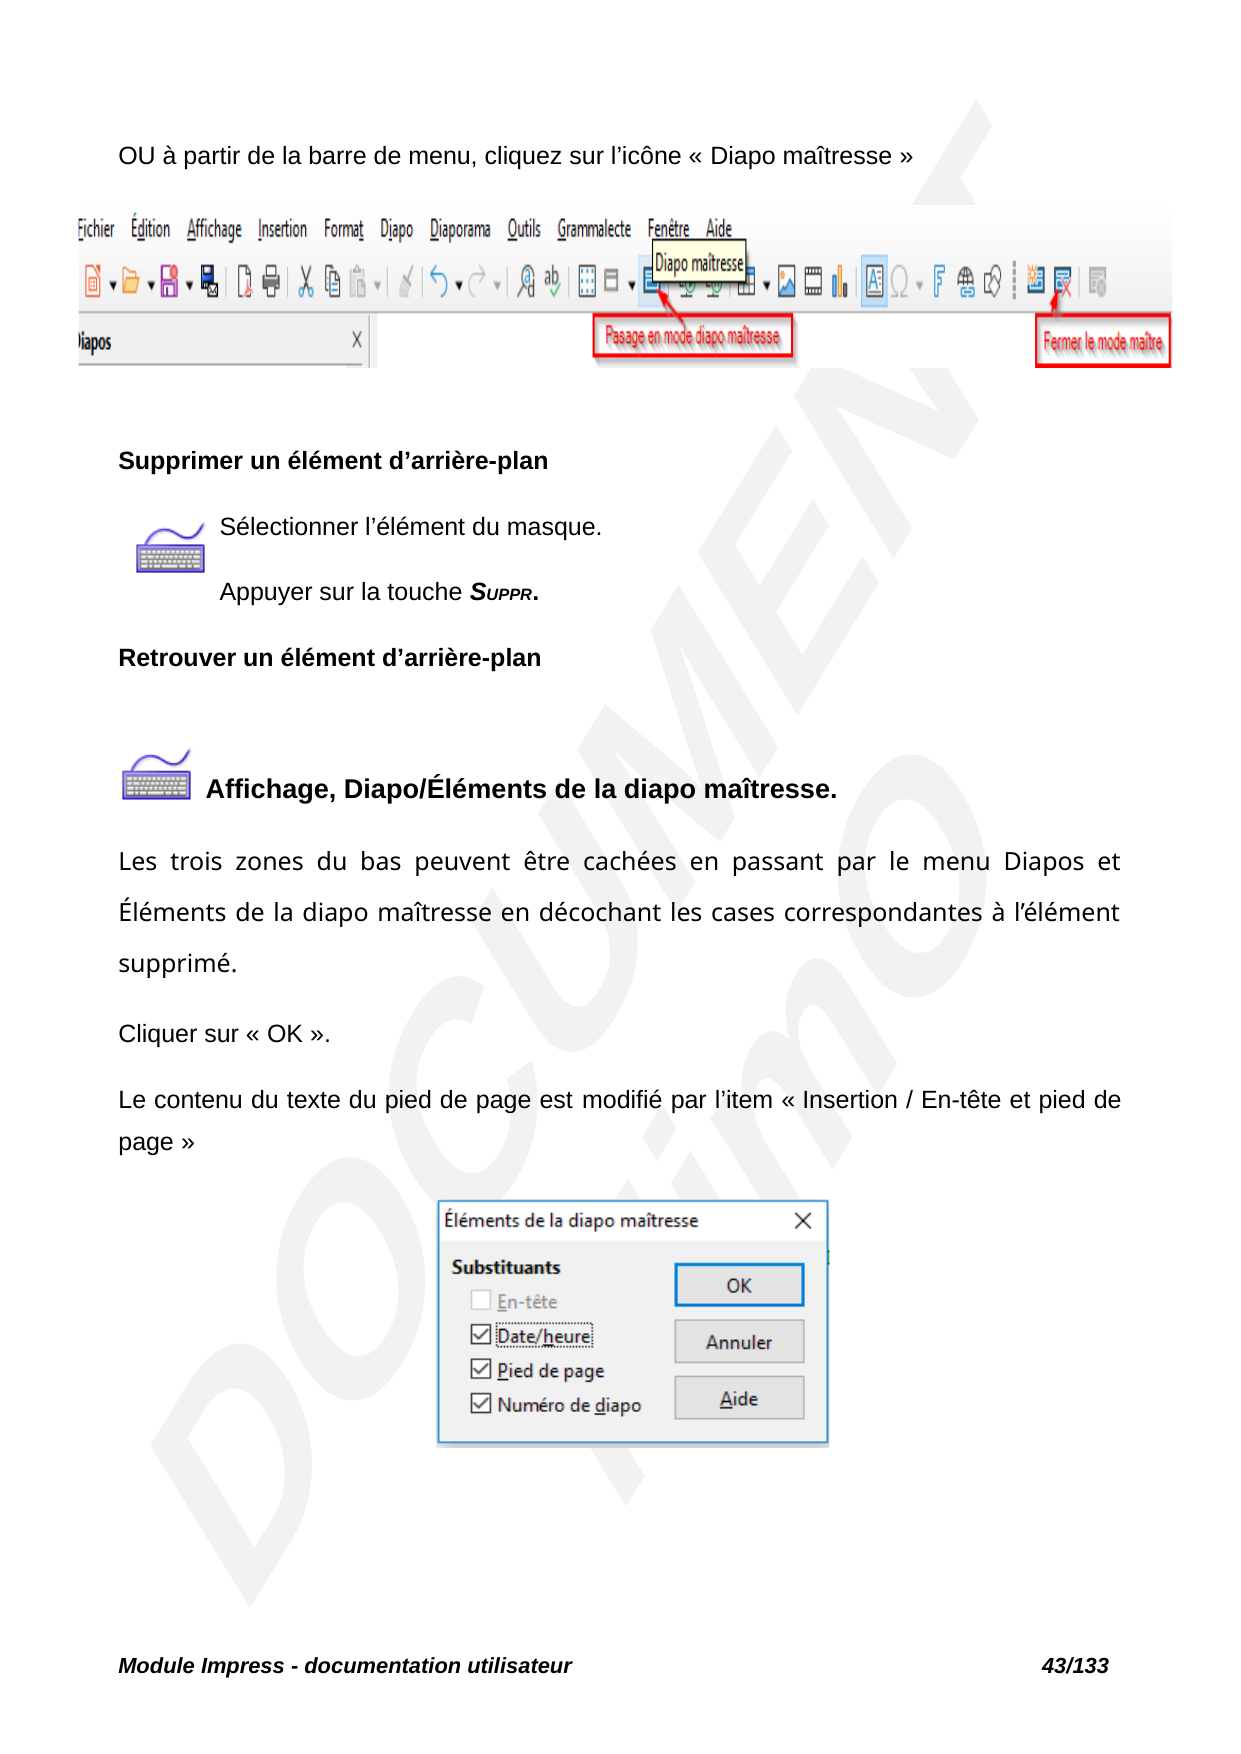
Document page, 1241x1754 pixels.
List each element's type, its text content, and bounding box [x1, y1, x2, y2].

text Appuyer sur la touche Suppr. [118, 578, 1122, 606]
text Le contenu du texte du pied de page est modifié par l’item « Insertion / En-tête et pied de page » [118, 1086, 1122, 1156]
text OU à partir de la barre de menu, cliquez sur l’icône « Diapo maîtresse » [118, 142, 1122, 169]
text Sélectionner l’élément du masque. [208, 512, 1122, 540]
text Supprimer un élément d’arrière-plan [118, 447, 1122, 475]
text Affichage, Diapo/Éléments de la diapo maîtresse. [194, 774, 1122, 805]
picture [78, 205, 1173, 368]
text Cliquer sur « OK ». [118, 1020, 1122, 1048]
picture [118, 738, 194, 814]
picture [132, 512, 208, 587]
text Les trois zones du bas peuvent être cachées en passant par le menu Diapos et Éléments de la diapo maîtresse en décochant les cases correspondantes à l’élément supprimé. [118, 843, 1122, 980]
picture [435, 1199, 830, 1448]
text Retrouver un élément d’arrière-plan [118, 643, 1122, 671]
